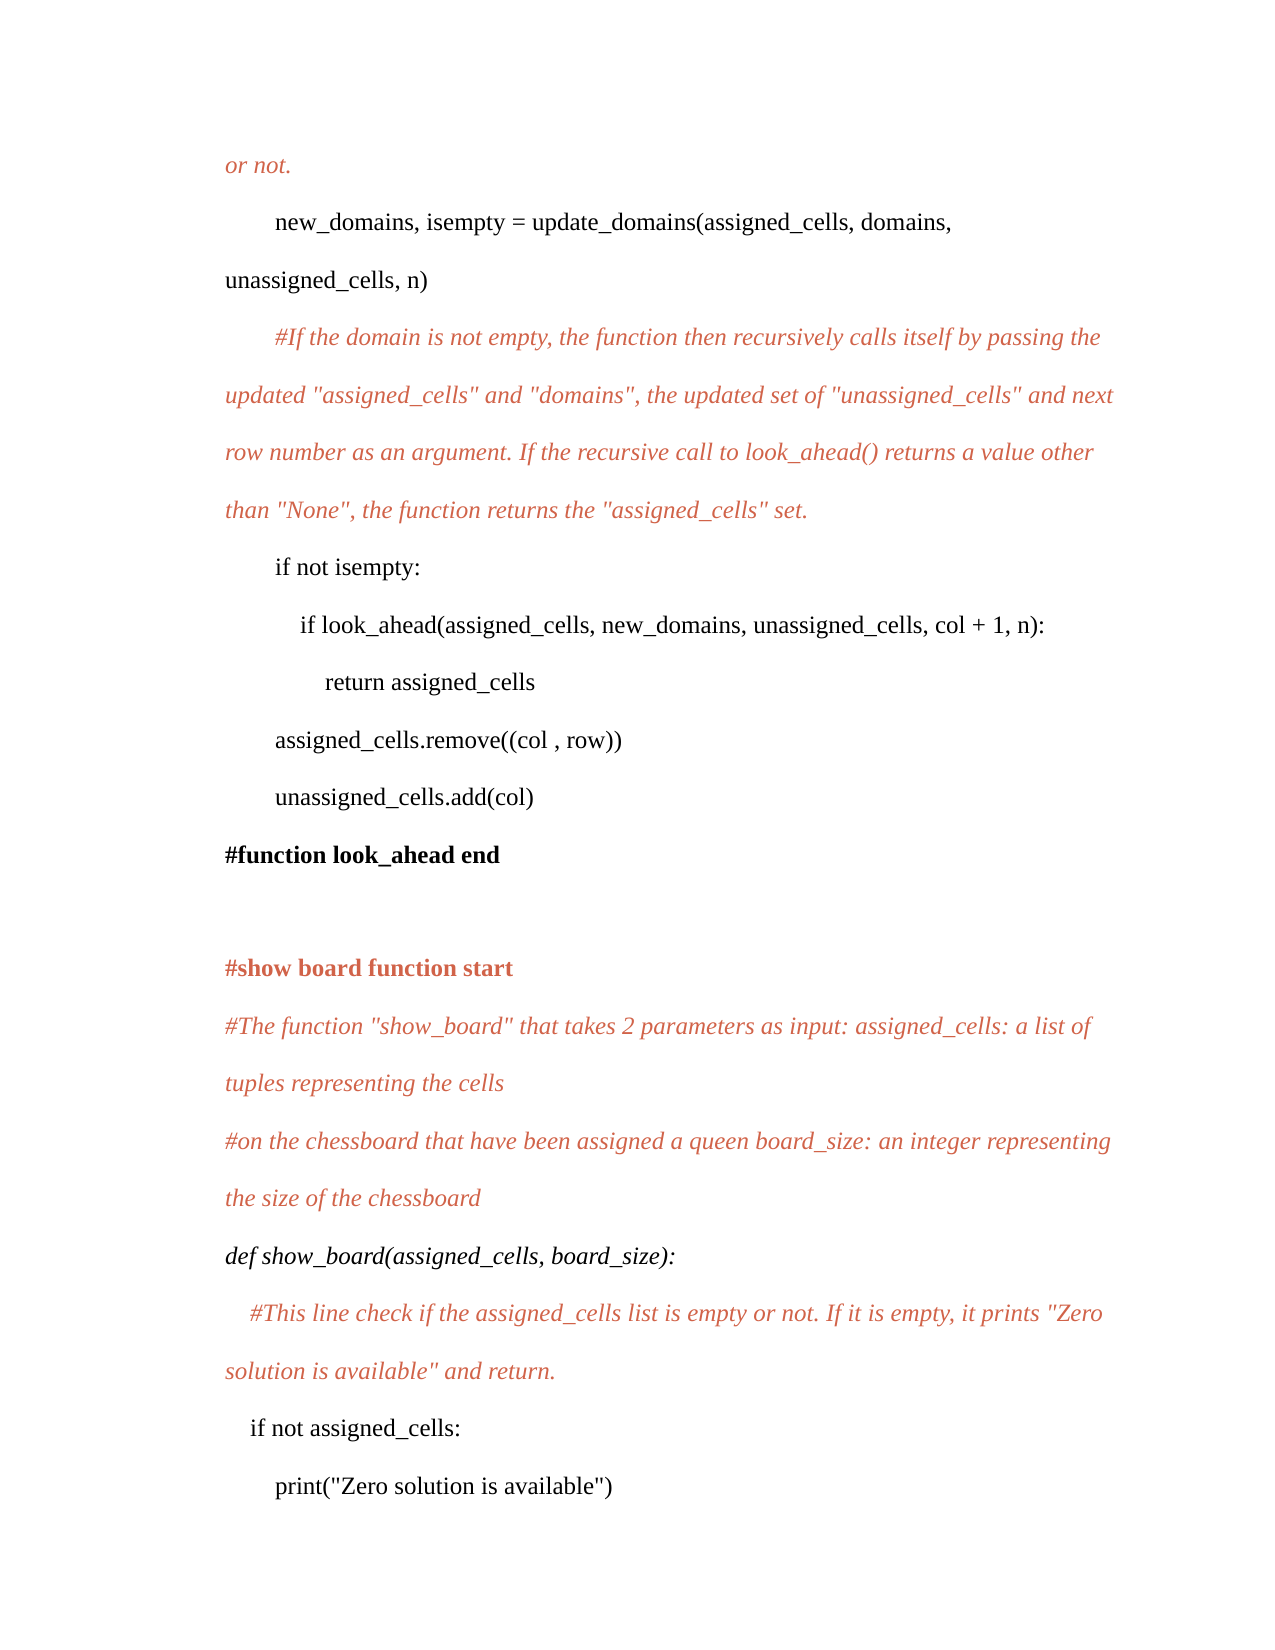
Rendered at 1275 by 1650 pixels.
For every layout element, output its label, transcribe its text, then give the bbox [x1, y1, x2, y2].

text #on the chessboard that have been assigned a queen board_size: an integer representing the size of the chessboard [225, 1126, 1125, 1212]
text #If the domain is not empty, the function then recursively calls itself by passing the updated "assigned_cells" and "domains", the updated set of "unassigned_cells" and next row number as an argument. If the recursive call to look_ahead() returns a value other than "None", the function returns the "assigned_cells" set. [225, 322, 1125, 524]
text if not assigned_cells: [225, 1413, 1125, 1442]
text def show_board(assigned_cells, board_size): [225, 1241, 1125, 1270]
text #This line check if the assigned_cells list is empty or not. If it is empty, it prints "Zero solution is available" and return. [225, 1298, 1125, 1385]
text new_domains, isempty = update_domains(assigned_cells, domains, unassigned_cells, n) [225, 207, 1125, 294]
text #function look_ahead end [225, 840, 1125, 869]
text return assigned_cells [225, 667, 1125, 696]
text #The function "show_board" that takes 2 parameters as input: assigned_cells: a list of tuples representing the cells [225, 1011, 1125, 1097]
text or not. [225, 150, 1125, 179]
text #show board function start [225, 953, 1125, 982]
text if look_ahead(assigned_cells, new_domains, unassigned_cells, col + 1, n): [225, 610, 1125, 639]
text print("Zero solution is available") [225, 1471, 1125, 1500]
text if not isempty: [225, 552, 1125, 581]
text assigned_cells.remove((col , row)) [225, 725, 1125, 754]
text unassigned_cells.add(col) [225, 782, 1125, 811]
